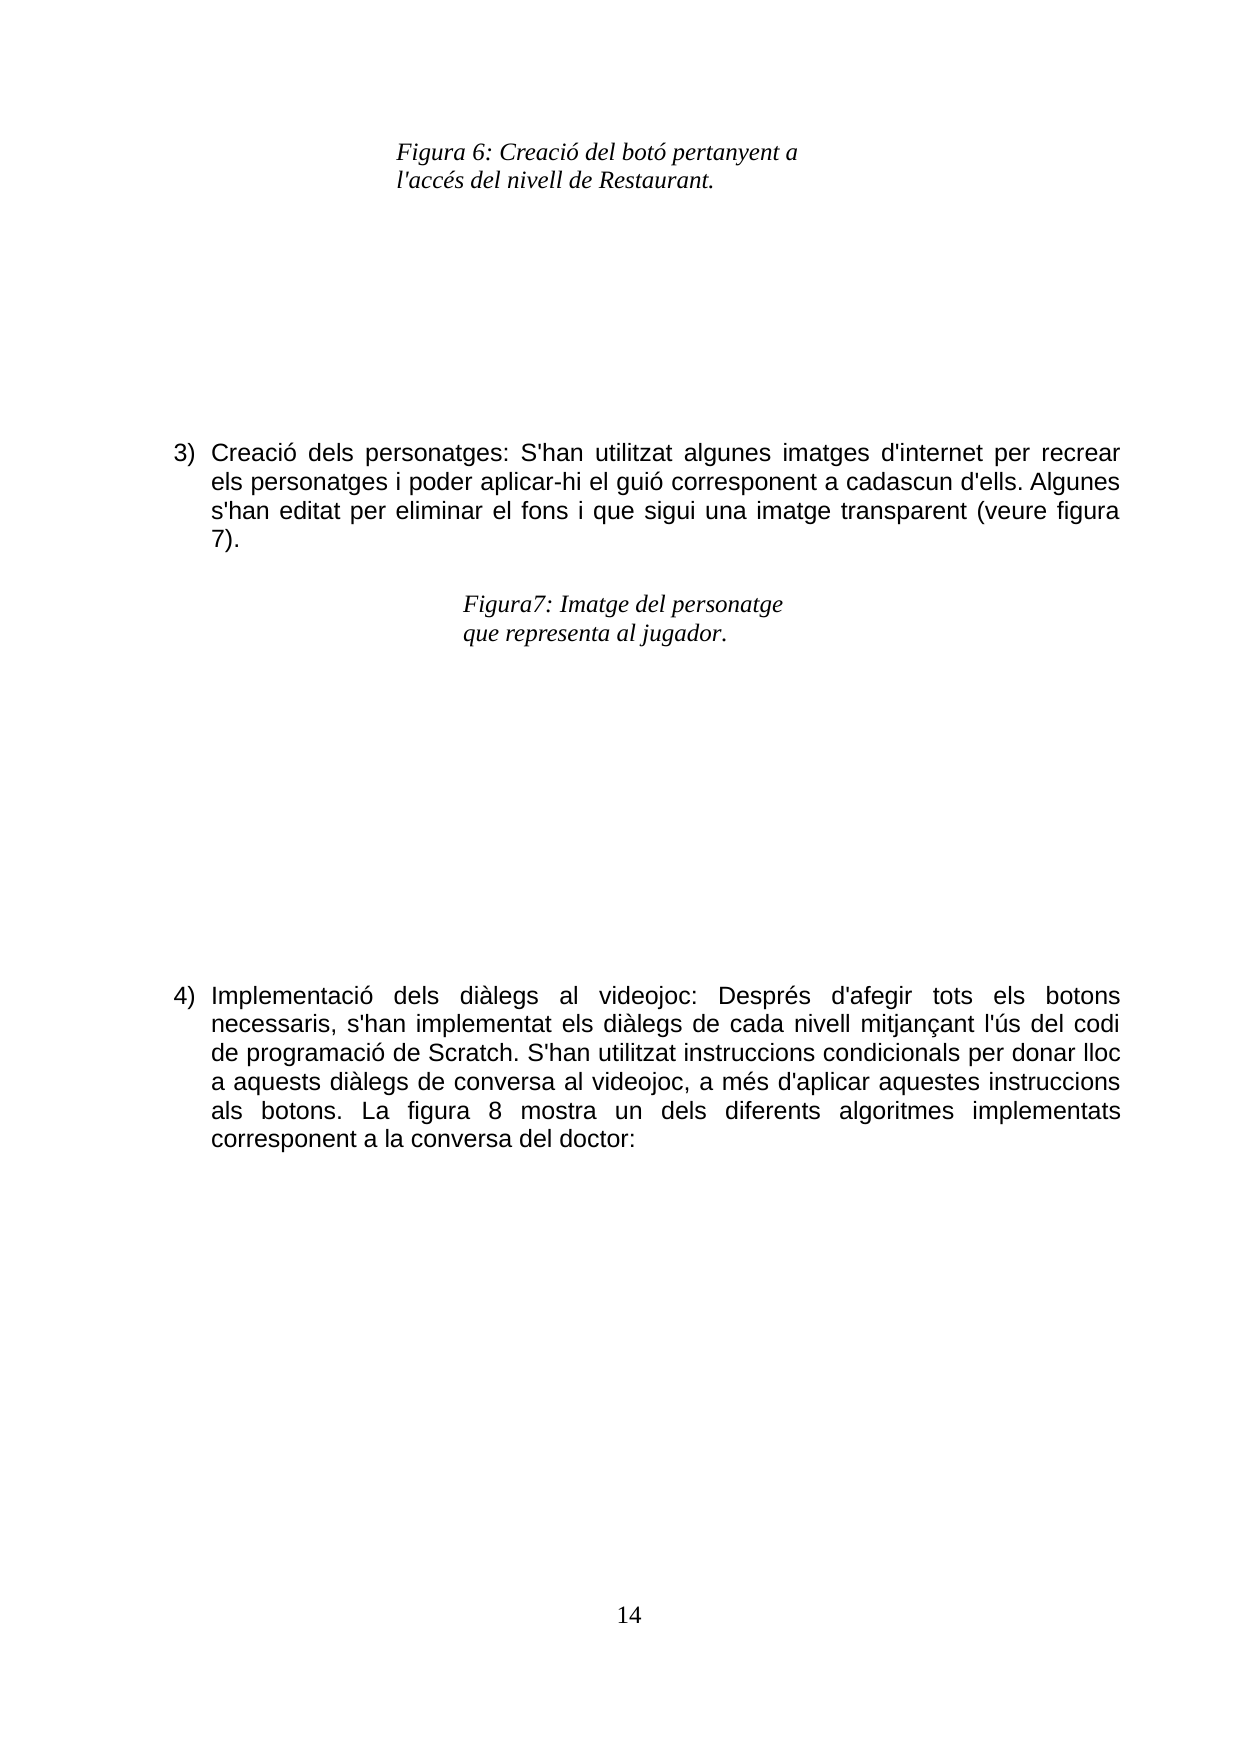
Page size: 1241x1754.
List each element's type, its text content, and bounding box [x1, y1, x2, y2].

list Implementació dels diàlegs al videojoc: Després d'afegir tots els botons necessaris, s'han implementat els diàlegs de cada nivell mitjançant l'ús del codi de programació de Scratch. S'han utilitzat instruccions condicionals per donar lloc a aquests diàlegs de conversa al videojoc, a més d'aplicar aquestes instruccions als botons. La figura 8 mostra un dels diferents algoritmes implementats corresponent a la conversa del doctor: [173, 981, 1122, 1153]
text Figura7: Imatge del personatge que representa al jugador. [463, 589, 814, 647]
text Figura 6: Creació del botó pertanyent a l'accés del nivell de Restaurant. [396, 137, 862, 194]
list Creació dels personatges: S'han utilitzat algunes imatges d'internet per recrear els personatges i poder aplicar-hi el guió corresponent a cadascun d'ells. Algunes s'han editat per eliminar el fons i que sigui una imatge transparent (veure figura 7). [173, 438, 1122, 553]
